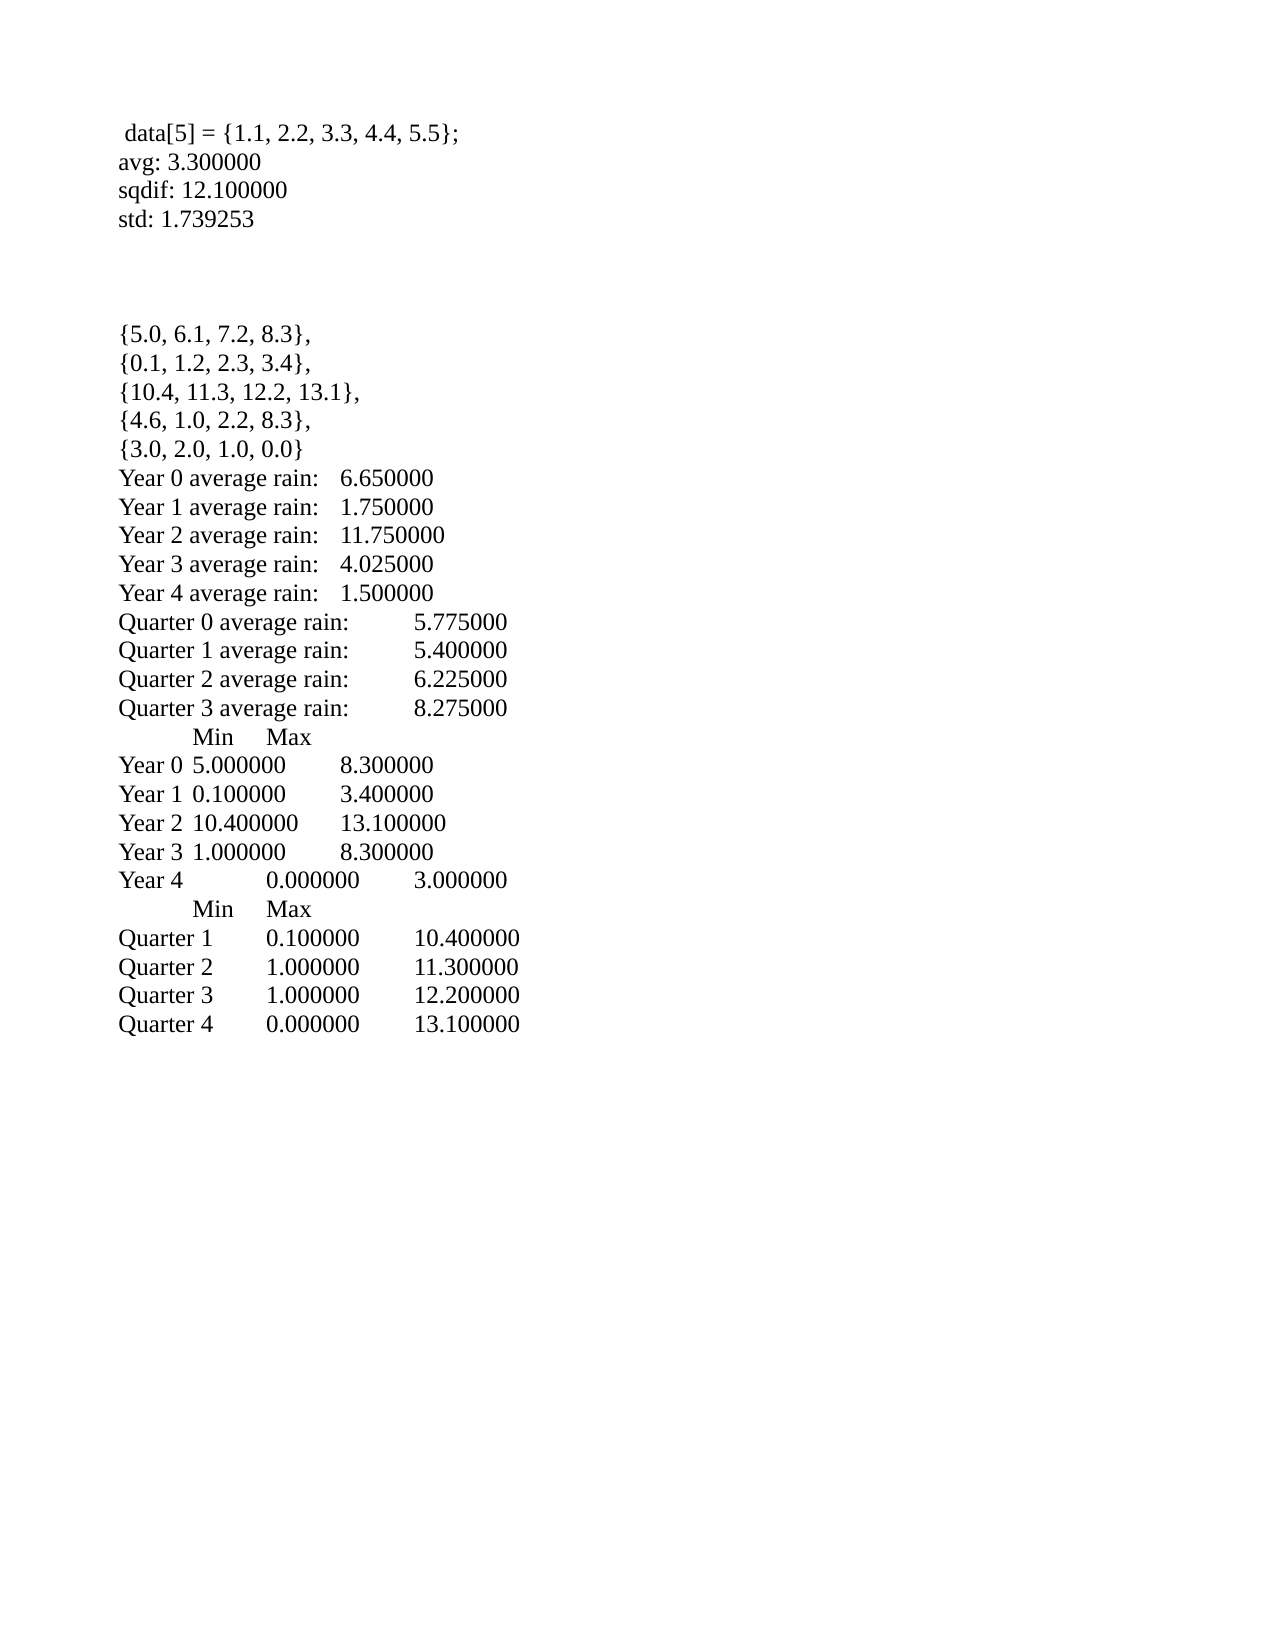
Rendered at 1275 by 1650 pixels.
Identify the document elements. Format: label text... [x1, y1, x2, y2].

text Year 2 average rain: 11.750000 [118, 521, 1157, 549]
text {4.6, 1.0, 2.2, 8.3}, [118, 406, 1157, 434]
text Year 1 average rain: 1.750000 [118, 492, 1157, 521]
text Year 4 average rain: 1.500000 [118, 578, 1157, 607]
text std: 1.739253 [118, 204, 1157, 233]
text Quarter 0 average rain: 5.775000 [118, 607, 1157, 636]
text {5.0, 6.1, 7.2, 8.3}, [118, 319, 1157, 348]
text Year 2 10.400000 13.100000 [118, 808, 1157, 837]
text Year 3 1.000000 8.300000 [118, 837, 1157, 866]
text sqdif: 12.100000 [118, 176, 1157, 204]
text {0.1, 1.2, 2.3, 3.4}, [118, 348, 1157, 377]
text Year 4 0.000000 3.000000 [118, 866, 1157, 894]
text Year 1 0.100000 3.400000 [118, 779, 1157, 808]
text Quarter 3 1.000000 12.200000 [118, 981, 1157, 1009]
text Quarter 1 average rain: 5.400000 [118, 636, 1157, 664]
text {10.4, 11.3, 12.2, 13.1}, [118, 377, 1157, 406]
text Year 3 average rain: 4.025000 [118, 549, 1157, 578]
text Year 0 5.000000 8.300000 [118, 751, 1157, 779]
text Quarter 1 0.100000 10.400000 [118, 923, 1157, 952]
text {3.0, 2.0, 1.0, 0.0} [118, 434, 1157, 463]
text Quarter 2 average rain: 6.225000 [118, 664, 1157, 693]
text avg: 3.300000 [118, 147, 1157, 176]
text data[5] = {1.1, 2.2, 3.3, 4.4, 5.5}; [118, 118, 1157, 147]
text Year 0 average rain: 6.650000 [118, 463, 1157, 492]
text Quarter 3 average rain: 8.275000 [118, 693, 1157, 722]
text Quarter 4 0.000000 13.100000 [118, 1009, 1157, 1038]
text Min Max [118, 894, 1157, 923]
text Quarter 2 1.000000 11.300000 [118, 952, 1157, 981]
text Min Max [118, 722, 1157, 751]
